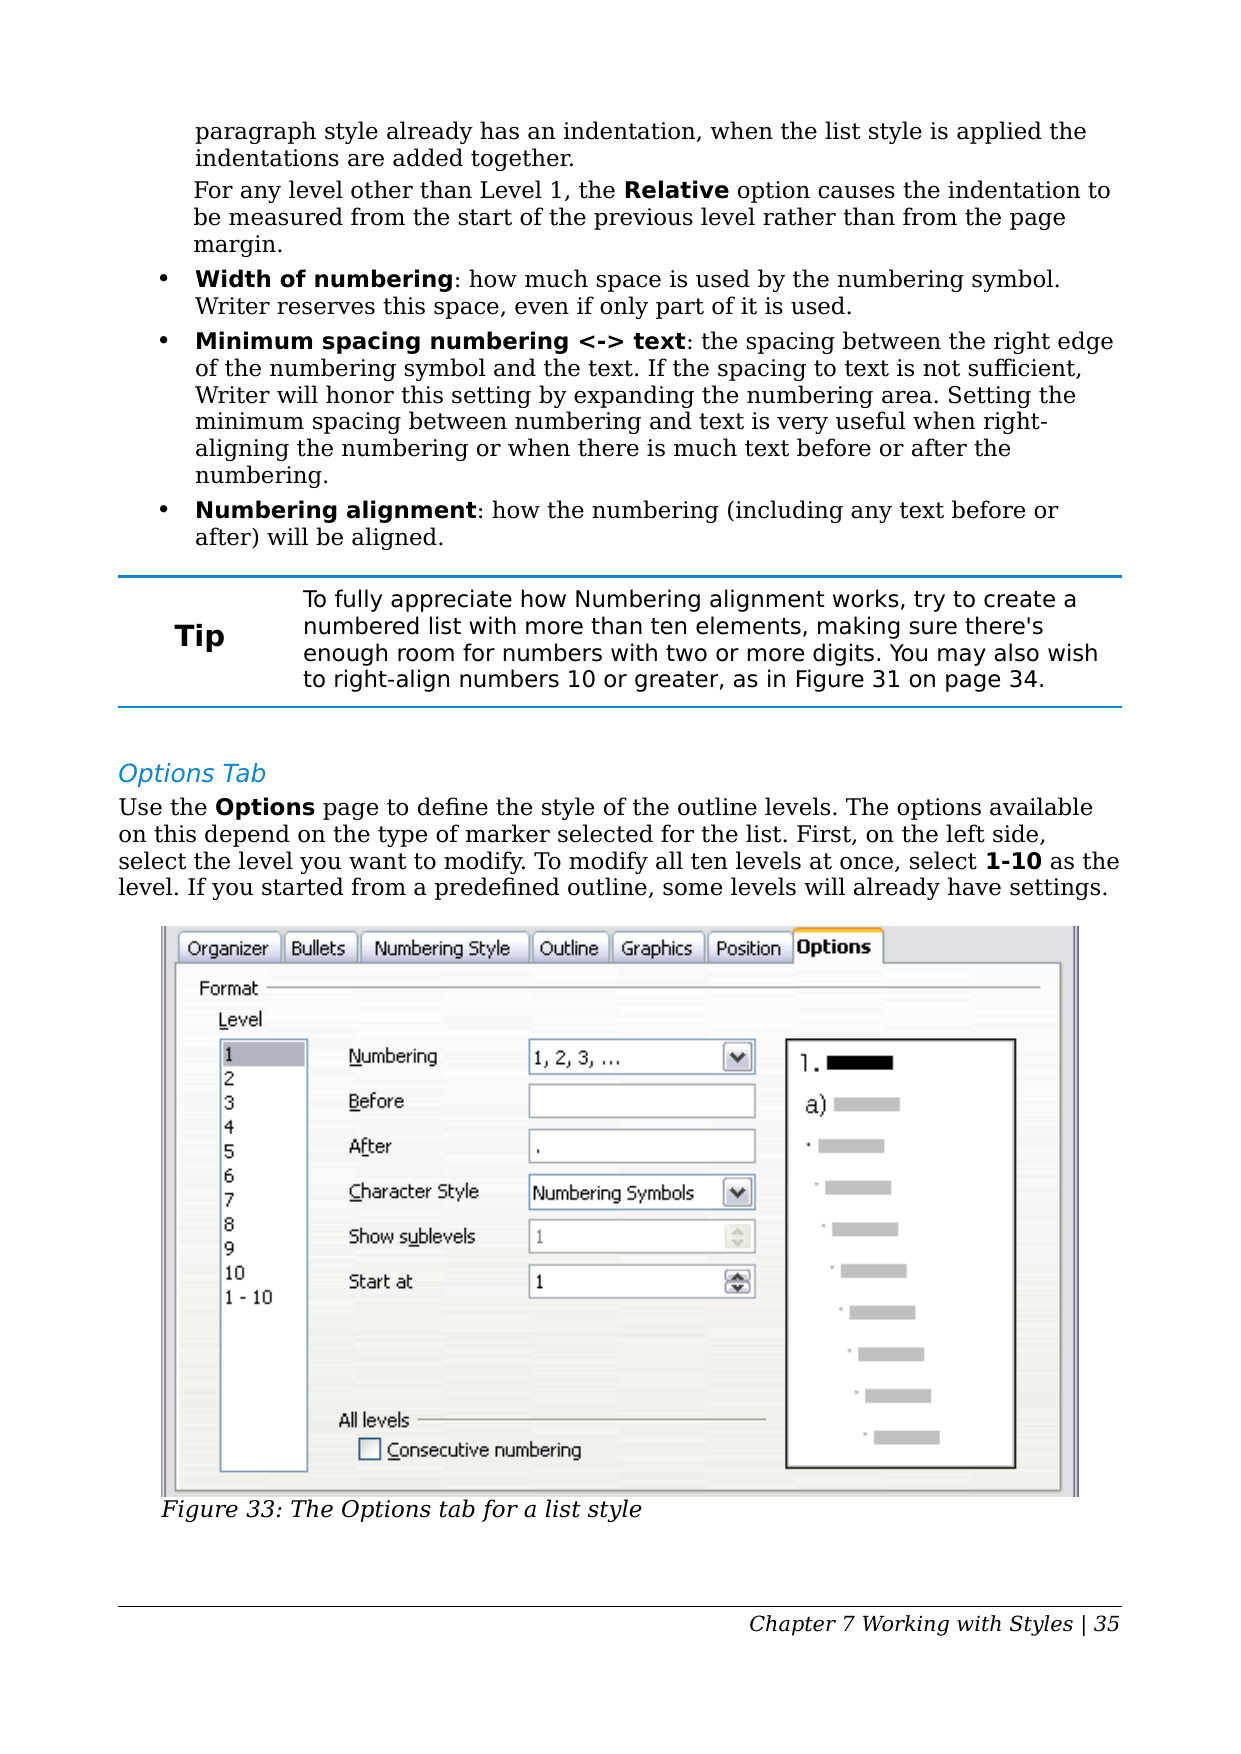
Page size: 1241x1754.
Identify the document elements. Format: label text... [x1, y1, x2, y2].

list Minimum spacing numbering <-> text: the spacing between the right edge of the numbering symbol and the text. If the spacing to text is not sufficient, Writer will honor this setting by expanding the numbering area. Setting the minimum spacing between numbering and text is very useful when right-aligning the numbering or when there is much text before or after the numbering. [156, 326, 1122, 488]
list Width of numbering: how much space is used by the numbering symbol. Writer reserves this space, even if only part of it is used. [156, 264, 1122, 320]
picture [161, 926, 1079, 1497]
table_header Tip [118, 578, 281, 706]
table_header To fully appreciate how Numbering alignment works, try to create a numbered list with more than ten elements, making sure there's enough room for numbers with two or more digits. You may also wish to right-align numbers 10 or greater, as in Figure 31 on page 34. [281, 578, 1122, 706]
subtitle Options Tab [118, 759, 1122, 788]
text Use the Options page to define the style of the outline levels. The options available on this depend on the type of marker selected for the list. First, on the left side, select the level you want to modify. To modify all ten levels at once, select 1-10 as the level. If you started from a predefined outline, some levels will already have settings. [118, 794, 1122, 901]
list For any level other than Level 1, the Relative option causes the indentation to be measured from the start of the previous level rather than from the page margin. [193, 178, 1122, 258]
list Numbering alignment: how the numbering (including any text before or after) will be aligned. [156, 495, 1122, 551]
list paragraph style already has an indentation, when the list style is applied the indentations are added together. [156, 118, 1122, 171]
text Figure 33: The Options tab for a list style [161, 1497, 1079, 1523]
